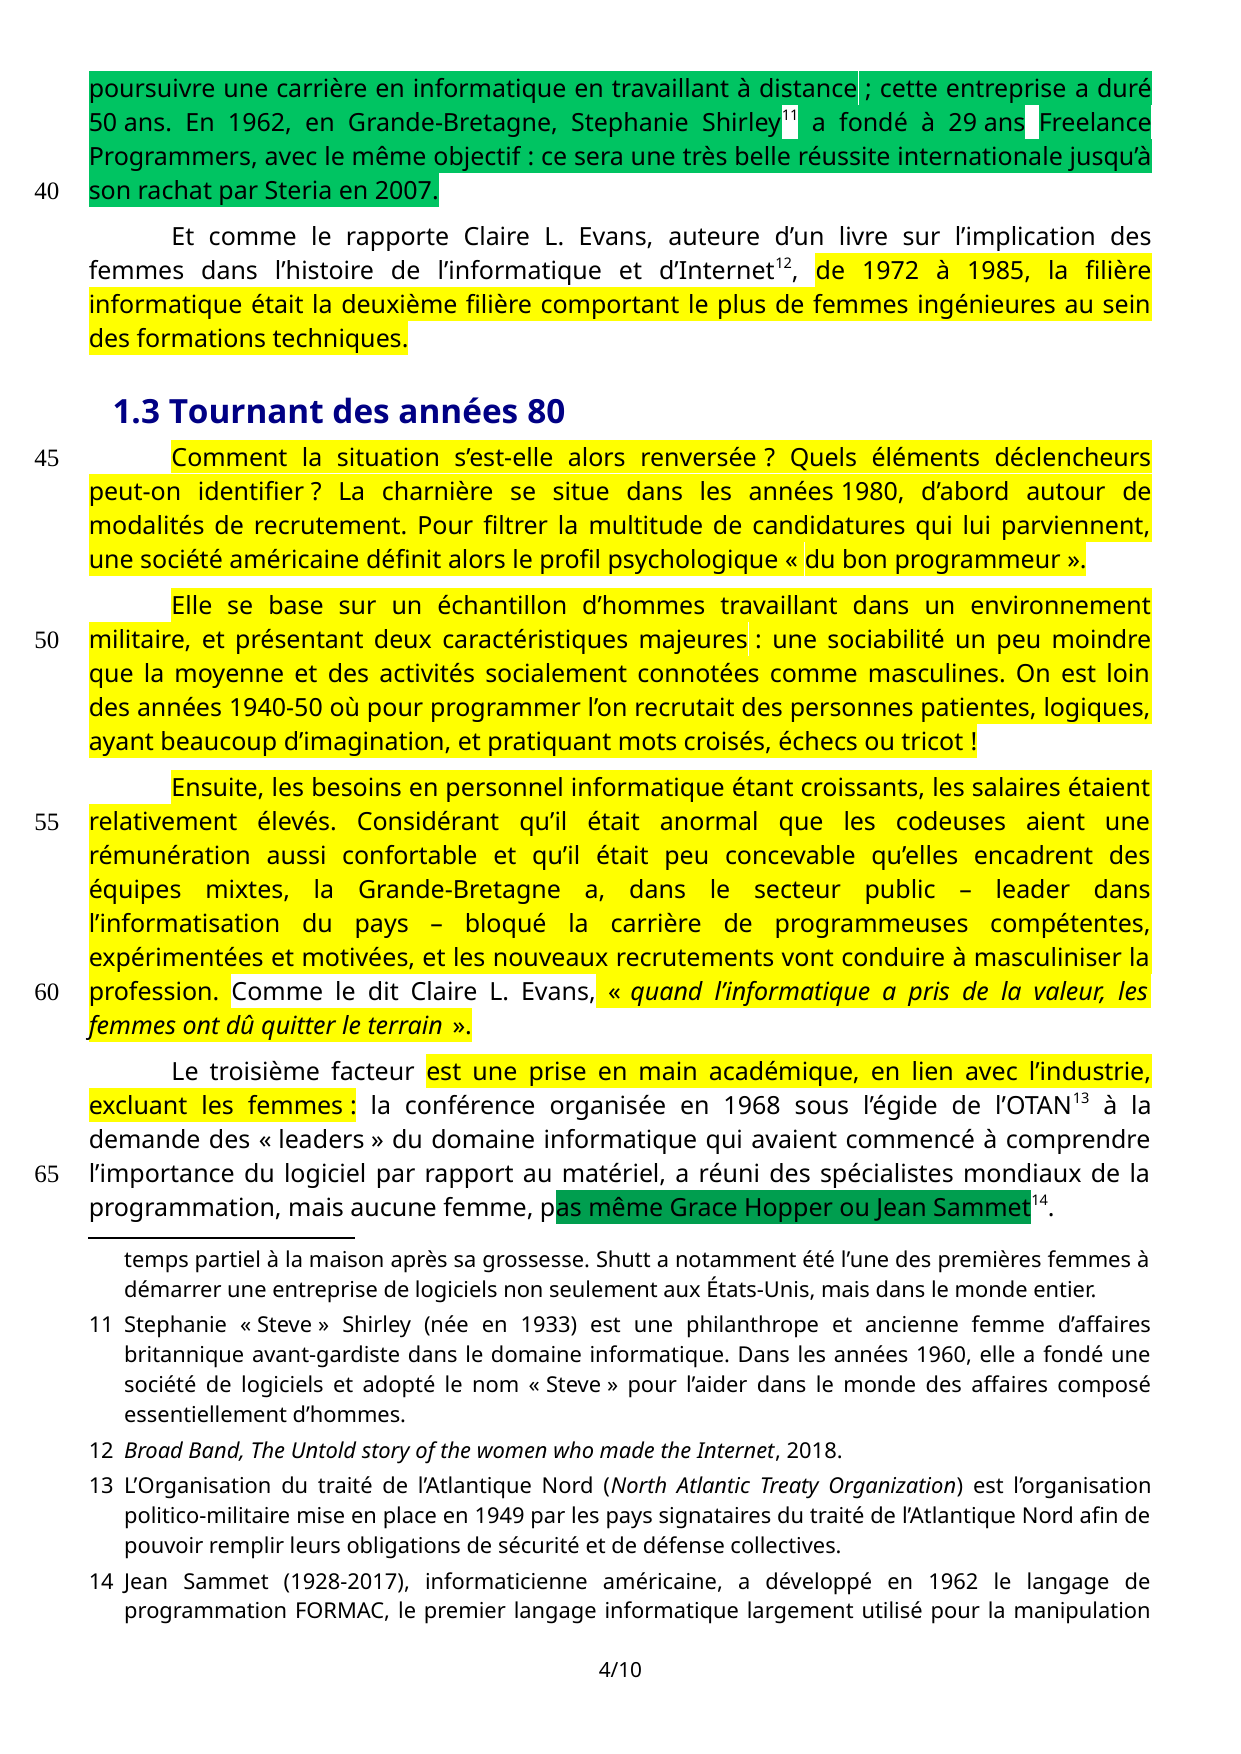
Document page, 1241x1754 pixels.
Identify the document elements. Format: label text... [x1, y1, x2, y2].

text Elle se base sur un échantillon d’hommes travaillant dans un environnement militaire, et présentant deux caractéristiques majeures : une sociabilité un peu moindre que la moyenne et des activités socialement connotées comme masculines. On est loin des années 1940-50 où pour programmer l’on recrutait des personnes patientes, logiques, ayant beaucoup d’imagination, et pratiquant mots croisés, échecs ou tricot ! [88, 587, 1152, 758]
text Le troisième facteur est une prise en main académique, en lien avec l’industrie, excluant les femmes : la conférence organisée en 1968 sous l’égide de l’OTAN à la demande des « leaders » du domaine informatique qui avaient commencé à comprendre l’importance du logiciel par rapport au matériel, a réuni des spécialistes mondiaux de la programmation, mais aucune femme, pas même Grace Hopper ou Jean Sammet. [88, 1054, 1152, 1224]
text temps partiel à la maison après sa grossesse. Shutt a notamment été l’une des premières femmes à démarrer une entreprise de logiciels non seulement aux États-Unis, mais dans le monde entier. [88, 1244, 1152, 1303]
text poursuivre une carrière en informatique en travaillant à distance ; cette entreprise a duré 50 ans. En 1962, en Grande-Bretagne, Stephanie Shirley a fondé à 29 ans Freelance Programmers, avec le même objectif : ce sera une très belle réussite internationale jusqu’à son rachat par Steria en 2007. [88, 71, 1152, 207]
subtitle Tournant des années 80 [88, 388, 1152, 433]
text L’Organisation du traité de l’Atlantique Nord (North Atlantic Treaty Organization) est l’organisation politico-militaire mise en place en 1949 par les pays signataires du traité de l’Atlantique Nord afin de pouvoir remplir leurs obligations de sécurité et de défense collectives. [88, 1470, 1152, 1560]
text Broad Band, The Untold story of the women who made the Internet, 2018. [88, 1434, 1152, 1464]
text Et comme le rapporte Claire L. Evans, auteure d’un livre sur l’implication des femmes dans l’histoire de l’informatique et d’Internet, de 1972 à 1985, la filière informatique était la deuxième filière comportant le plus de femmes ingénieures au sein des formations techniques. [88, 219, 1152, 355]
text Ensuite, les besoins en personnel informatique étant croissants, les salaires étaient relativement élevés. Considérant qu’il était anormal que les codeuses aient une rémunération aussi confortable et qu’il était peu concevable qu’elles encadrent des équipes mixtes, la Grande-Bretagne a, dans le secteur public – leader dans l’informatisation du pays – bloqué la carrière de programmeuses compétentes, expérimentées et motivées, et les nouveaux recrutements vont conduire à masculiniser la profession. Comme le dit Claire L. Evans, « quand l’informatique a pris de la valeur, les femmes ont dû quitter le terrain ». [88, 769, 1152, 1042]
text Stephanie « Steve » Shirley (née en 1933) est une philanthrope et ancienne femme d’affaires britannique avant-gardiste dans le domaine informatique. Dans les années 1960, elle a fondé une société de logiciels et adopté le nom « Steve » pour l’aider dans le monde des affaires composé essentiellement d’hommes. [88, 1309, 1152, 1429]
text Comment la situation s’est-elle alors renversée ? Quels éléments déclencheurs peut-on identifier ? La charnière se situe dans les années 1980, d’abord autour de modalités de recrutement. Pour filtrer la multitude de candidatures qui lui parviennent, une société américaine définit alors le profil psychologique « du bon programmeur ». [88, 439, 1152, 576]
text Jean Sammet (1928-2017), informaticienne américaine, a développé en 1962 le langage de programmation FORMAC, le premier langage informatique largement utilisé pour la manipulation [88, 1566, 1152, 1625]
